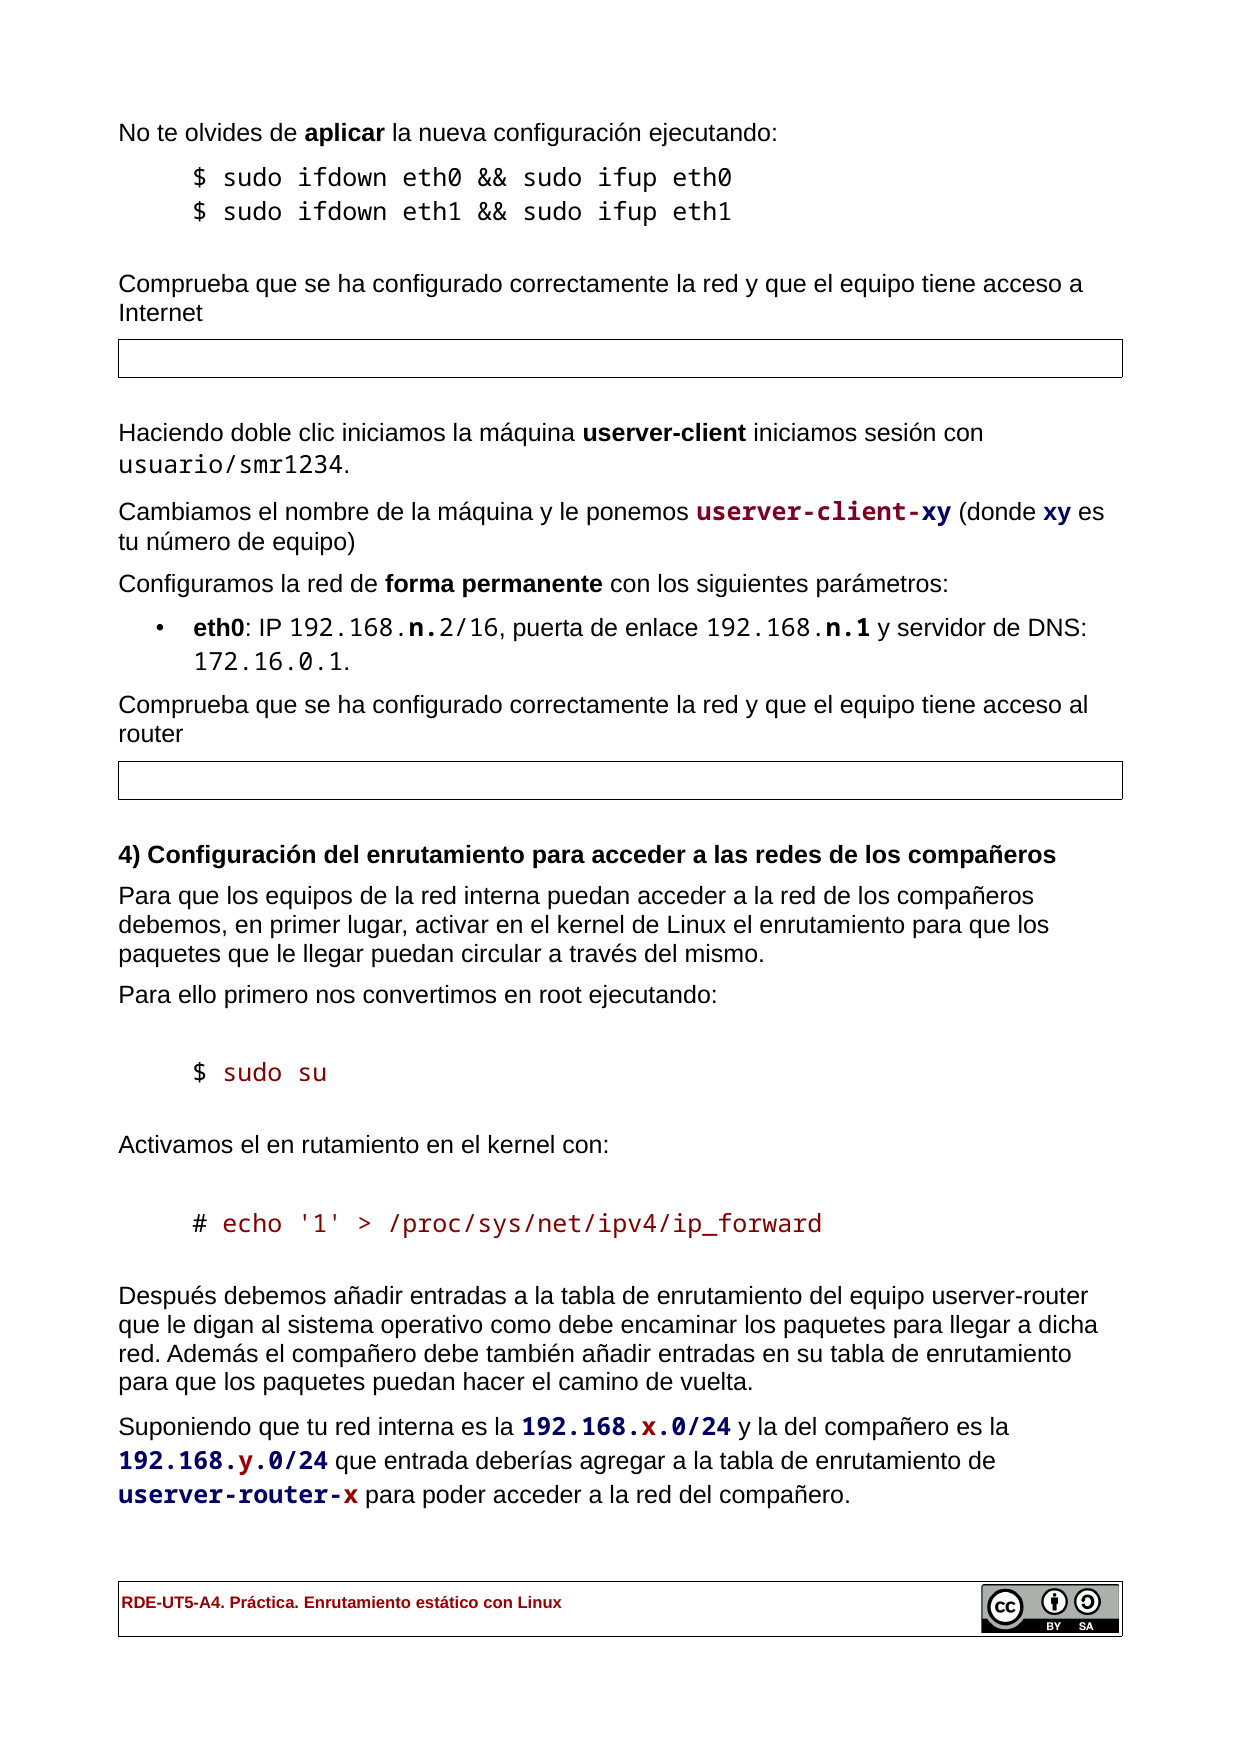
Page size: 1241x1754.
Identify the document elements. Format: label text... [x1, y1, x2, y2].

picture [981, 1584, 1119, 1633]
text Para ello primero nos convertimos en root ejecutando: [118, 980, 1122, 1008]
text 4) Configuración del enrutamiento para acceder a las redes de los compañeros [118, 840, 1122, 868]
table_header [119, 762, 1122, 798]
text Configuramos la red de forma permanente con los siguientes parámetros: [118, 569, 1122, 597]
text $ sudo ifdown eth1 && sudo ifup eth1 [192, 193, 1122, 227]
list eth0: IP 192.168.n.2/16, puerta de enlace 192.168.n.1 y servidor de DNS: 172.16.0.1. [156, 610, 1122, 678]
text Después debemos añadir entradas a la tabla de enrutamiento del equipo userver-router que le digan al sistema operativo como debe encaminar los paquetes para llegar a dicha red. Además el compañero debe también añadir entradas en su tabla de enrutamiento para que los paquetes puedan hacer el camino de vuelta. [118, 1281, 1122, 1396]
text # echo '1' > /proc/sys/net/ipv4/ip_forward [192, 1206, 1122, 1240]
text No te olvides de aplicar la nueva configuración ejecutando: [118, 118, 1122, 147]
text Haciendo doble clic iniciamos la máquina userver-client iniciamos sesión con usuario/smr1234. [118, 418, 1122, 481]
table_header [119, 340, 1122, 377]
text Suponiendo que tu red interna es la 192.168.x.0/24 y la del compañero es la 192.168.y.0/24 que entrada deberías agregar a la tabla de enrutamiento de userver-router-x para poder acceder a la red del compañero. [118, 1408, 1122, 1511]
text Comprueba que se ha configurado correctamente la red y que el equipo tiene acceso al router [118, 691, 1122, 748]
text $ sudo ifdown eth0 && sudo ifup eth0 [192, 159, 1122, 193]
text $ sudo su [192, 1055, 1122, 1089]
text Comprueba que se ha configurado correctamente la red y que el equipo tiene acceso a Internet [118, 269, 1122, 326]
text Para que los equipos de la red interna puedan acceder a la red de los compañeros debemos, en primer lugar, activar en el kernel de Linux el enrutamiento para que los paquetes que le llegar puedan circular a través del mismo. [118, 881, 1122, 967]
text Cambiamos el nombre de la máquina y le ponemos userver-client-xy (donde xy es tu número de equipo) [118, 493, 1122, 556]
text Activamos el en rutamiento en el kernel con: [118, 1130, 1122, 1159]
